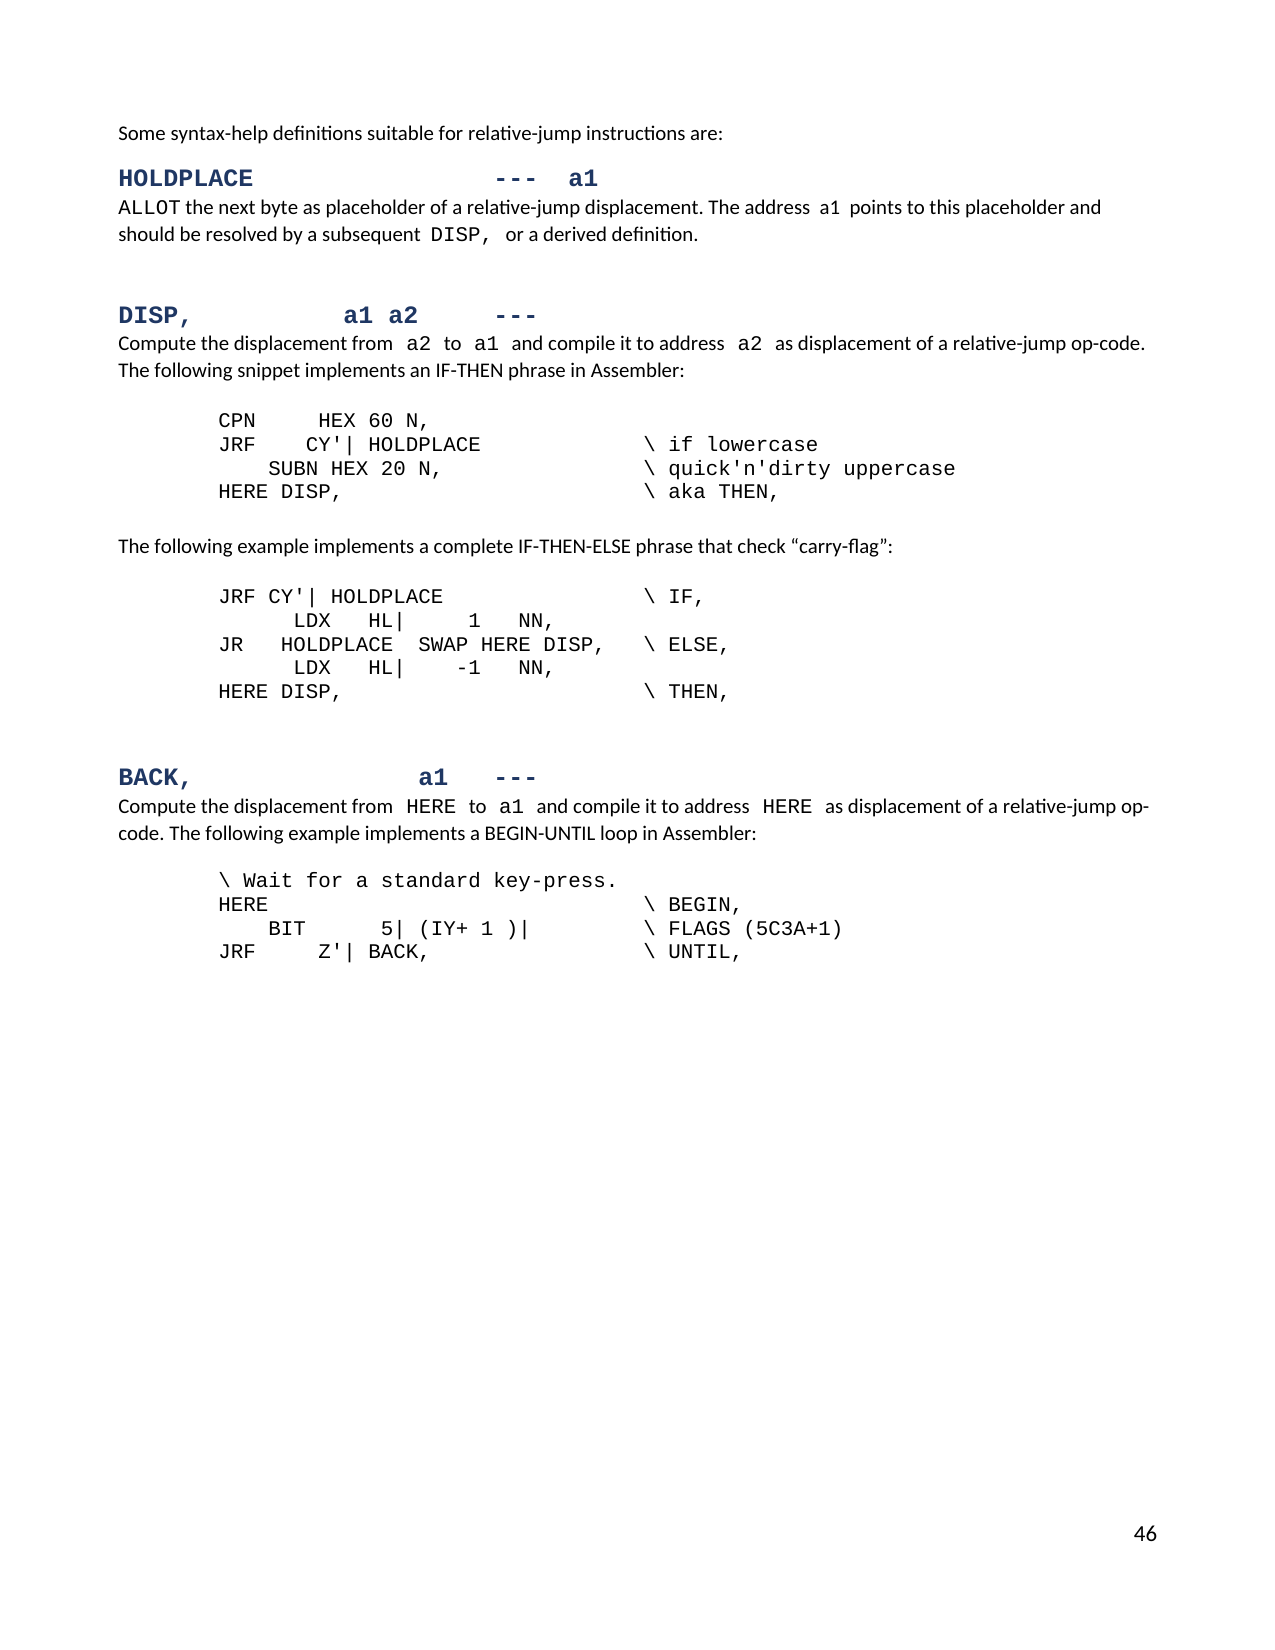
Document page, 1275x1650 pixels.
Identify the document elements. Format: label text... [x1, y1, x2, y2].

text Compute the displacement from HERE to a1 and compile it to address HERE as displacement of a relative-jump op-code. The following example implements a BEGIN-UNTIL loop in Assembler: [118, 793, 1157, 845]
text \ Wait for a standard key-press. [118, 871, 1157, 894]
text Compute the displacement from a2 to a1 and compile it to address a2 as displacement of a relative-jump op-code. [118, 331, 1157, 357]
text Some syntax-help definitions suitable for relative-jump instructions are: [118, 120, 1157, 145]
text HERE \ BEGIN, BIT 5| (IY+ 1 )| \ FLAGS (5C3A+1) JRF Z'| BACK, \ UNTIL, [118, 894, 1157, 965]
text JRF CY'| HOLDPLACE \ IF, LDX HL| 1 NN, JR HOLDPLACE SWAP HERE DISP, \ ELSE, LDX HL| -1 NN, HERE DISP, \ THEN, [118, 586, 1157, 733]
text The following example implements a complete IF-THEN-ELSE phrase that check “carry-flag”: [118, 533, 1157, 558]
subtitle HOLDPLACE --- a1 [118, 166, 1157, 194]
subtitle BACK, a1 --- [118, 765, 1157, 793]
text CPN HEX 60 N, JRF CY'| HOLDPLACE \ if lowercase SUBN HEX 20 N, \ quick'n'dirty uppercase HERE DISP, \ aka THEN, [118, 410, 1157, 505]
text The following snippet implements an IF-THEN phrase in Assembler: [118, 357, 1157, 382]
subtitle DISP, a1 a2 --- [118, 302, 1157, 331]
text ALLOT the next byte as placeholder of a relative-jump displacement. The address a1 points to this placeholder and should be resolved by a subsequent DISP, or a derived definition. [118, 194, 1157, 247]
